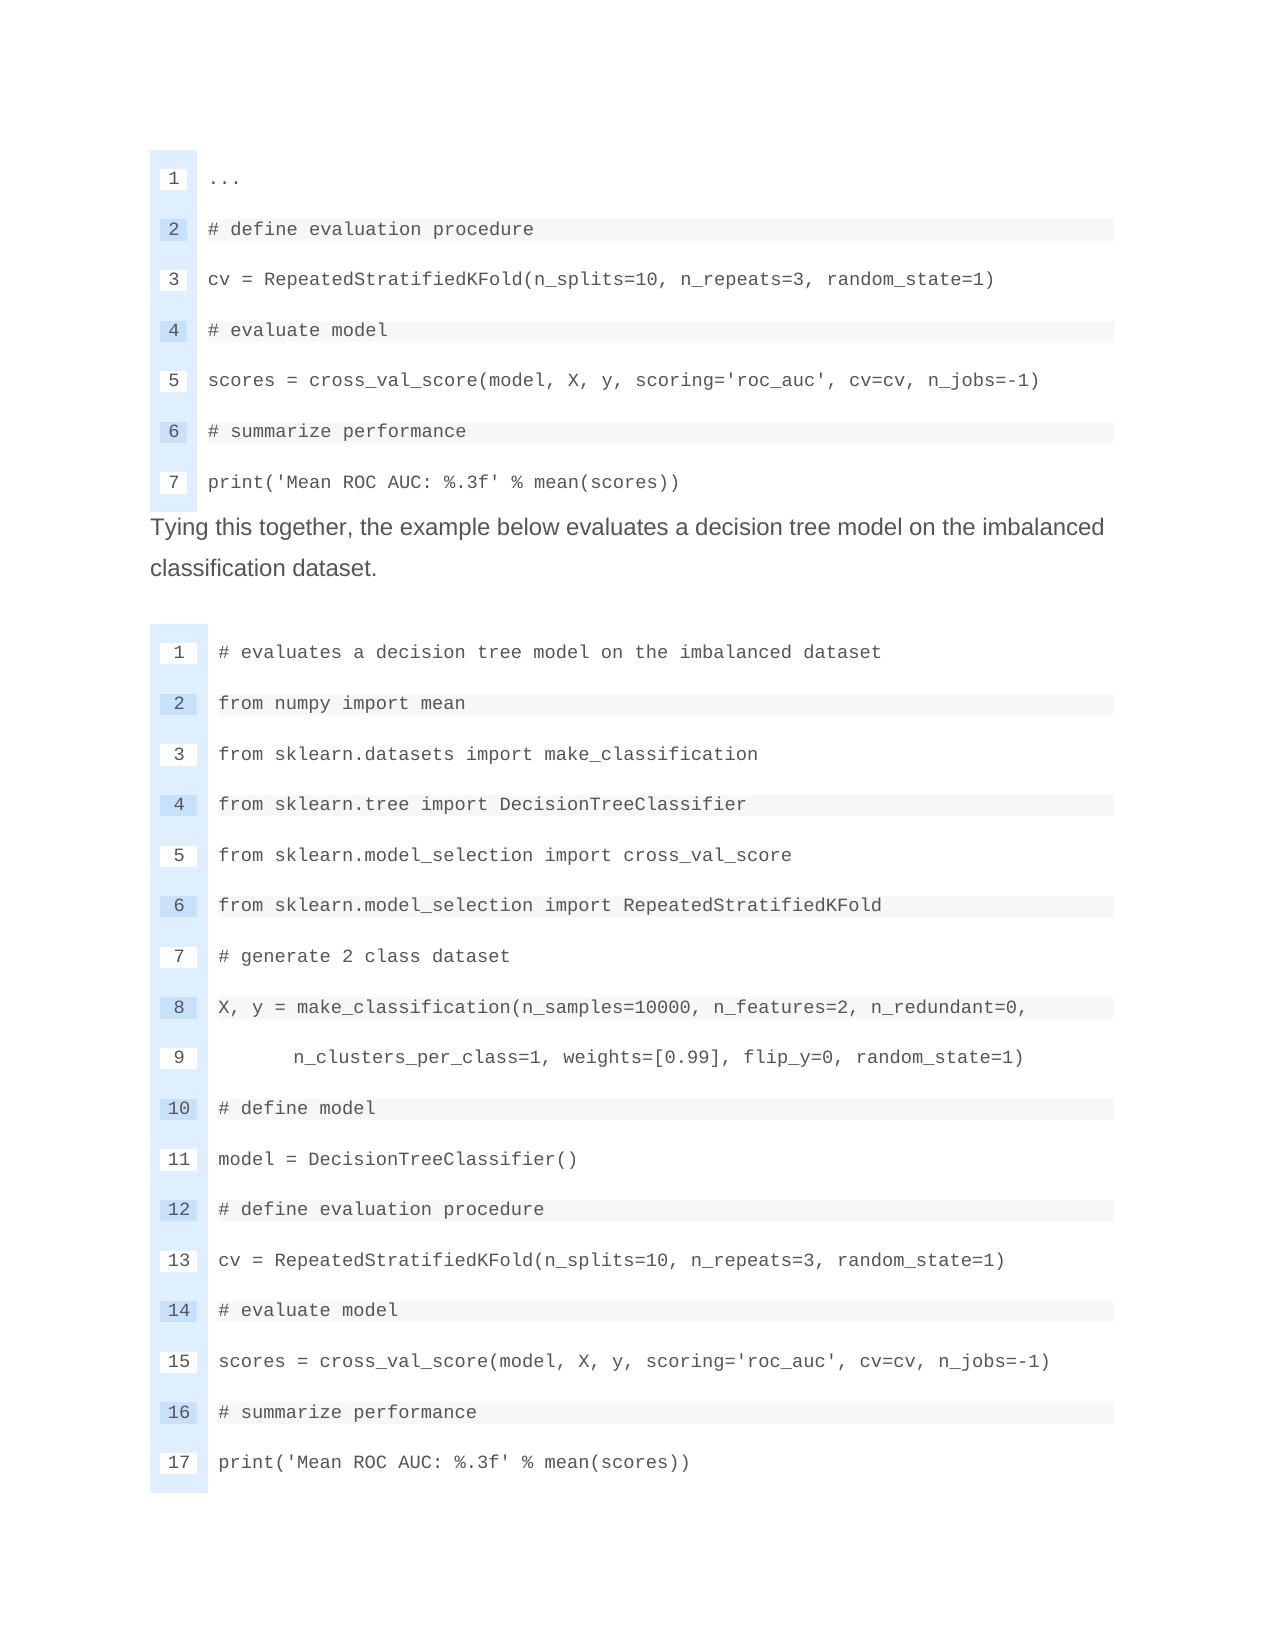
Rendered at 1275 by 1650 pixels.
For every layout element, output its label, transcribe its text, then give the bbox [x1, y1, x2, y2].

table_header 1 2 3 4 5 6 7 [150, 150, 197, 512]
text Tying this together, the example below evaluates a decision tree model on the imbalanced classification dataset. [150, 512, 1125, 581]
table_header ... # define evaluation procedure cv = RepeatedStratifiedKFold(n_splits=10, n_repeats=3, random_state=1) # evaluate model scores = cross_val_score(model, X, y, scoring='roc_auc', cv=cv, n_jobs=-1) # summarize performance print('Mean ROC AUC: %.3f' % mean(scores)) [197, 150, 1125, 512]
table_header 1 2 3 4 5 6 7 8 9 10 11 12 13 14 15 16 17 [150, 624, 208, 1493]
table_header # evaluates a decision tree model on the imbalanced dataset from numpy import mean from sklearn.datasets import make_classification from sklearn.tree import DecisionTreeClassifier from sklearn.model_selection import cross_val_score from sklearn.model_selection import RepeatedStratifiedKFold # generate 2 class dataset X, y = make_classification(n_samples=10000, n_features=2, n_redundant=0, n_clusters_per_class=1, weights=[0.99], flip_y=0, random_state=1) # define model model = DecisionTreeClassifier() # define evaluation procedure cv = RepeatedStratifiedKFold(n_splits=10, n_repeats=3, random_state=1) # evaluate model scores = cross_val_score(model, X, y, scoring='roc_auc', cv=cv, n_jobs=-1) # summarize performance print('Mean ROC AUC: %.3f' % mean(scores)) [208, 624, 1125, 1493]
